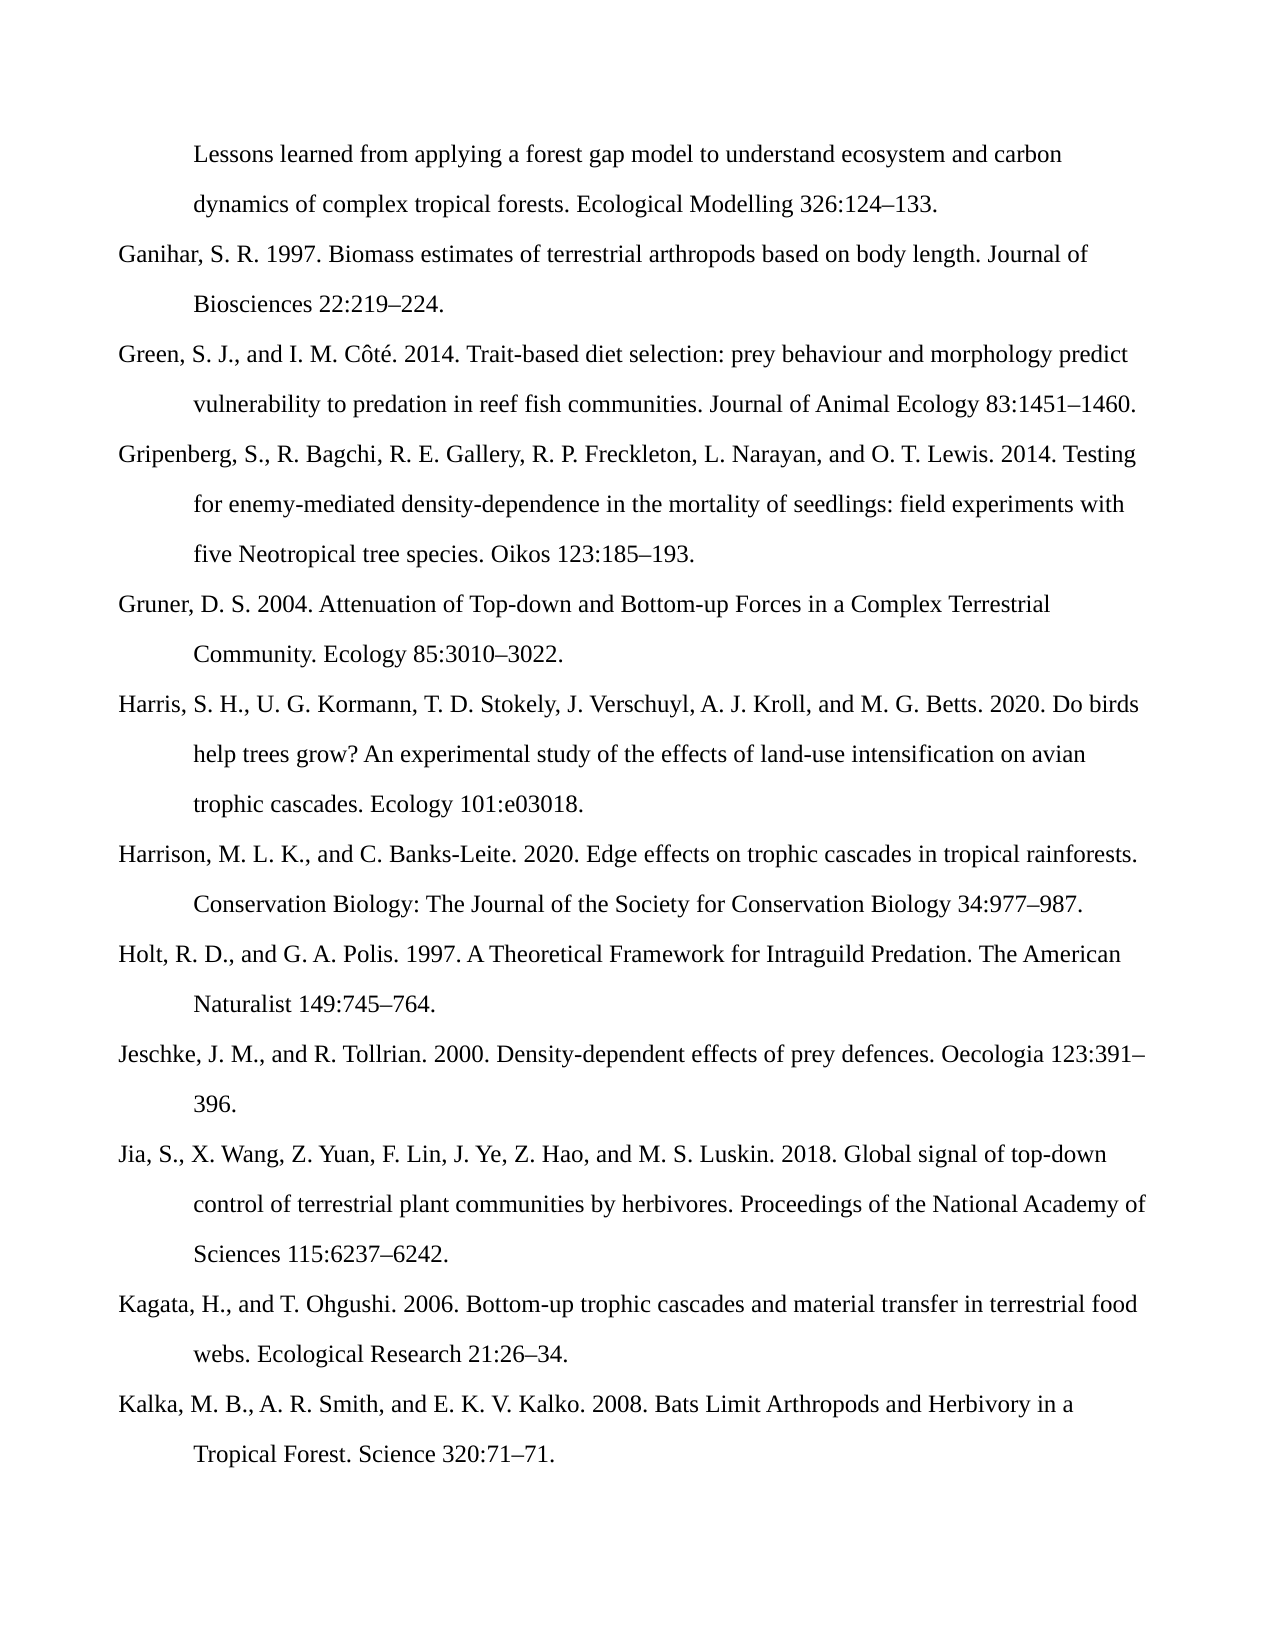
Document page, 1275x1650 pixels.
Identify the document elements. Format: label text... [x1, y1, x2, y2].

text Lessons learned from applying a forest gap model to understand ecosystem and carbon dynamics of complex tropical forests. Ecological Modelling 326:124–133. [118, 118, 1157, 218]
text Holt, R. D., and G. A. Polis. 1997. A Theoretical Framework for Intraguild Predation. The American Naturalist 149:745–764. [118, 918, 1157, 1018]
text Gruner, D. S. 2004. Attenuation of Top-down and Bottom-up Forces in a Complex Terrestrial Community. Ecology 85:3010–3022. [118, 568, 1157, 668]
text Ganihar, S. R. 1997. Biomass estimates of terrestrial arthropods based on body length. Journal of Biosciences 22:219–224. [118, 218, 1157, 318]
text Jia, S., X. Wang, Z. Yuan, F. Lin, J. Ye, Z. Hao, and M. S. Luskin. 2018. Global signal of top-down control of terrestrial plant communities by herbivores. Proceedings of the National Academy of Sciences 115:6237–6242. [118, 1118, 1157, 1268]
text Jeschke, J. M., and R. Tollrian. 2000. Density-dependent effects of prey defences. Oecologia 123:391–396. [118, 1018, 1157, 1118]
text Kalka, M. B., A. R. Smith, and E. K. V. Kalko. 2008. Bats Limit Arthropods and Herbivory in a Tropical Forest. Science 320:71–71. [118, 1368, 1157, 1468]
text Gripenberg, S., R. Bagchi, R. E. Gallery, R. P. Freckleton, L. Narayan, and O. T. Lewis. 2014. Testing for enemy-mediated density-dependence in the mortality of seedlings: field experiments with five Neotropical tree species. Oikos 123:185–193. [118, 418, 1157, 568]
text Kagata, H., and T. Ohgushi. 2006. Bottom-up trophic cascades and material transfer in terrestrial food webs. Ecological Research 21:26–34. [118, 1268, 1157, 1368]
text Green, S. J., and I. M. Côté. 2014. Trait-based diet selection: prey behaviour and morphology predict vulnerability to predation in reef fish communities. Journal of Animal Ecology 83:1451–1460. [118, 318, 1157, 418]
text Harrison, M. L. K., and C. Banks-Leite. 2020. Edge effects on trophic cascades in tropical rainforests. Conservation Biology: The Journal of the Society for Conservation Biology 34:977–987. [118, 818, 1157, 918]
text Harris, S. H., U. G. Kormann, T. D. Stokely, J. Verschuyl, A. J. Kroll, and M. G. Betts. 2020. Do birds help trees grow? An experimental study of the effects of land-use intensification on avian trophic cascades. Ecology 101:e03018. [118, 668, 1157, 818]
